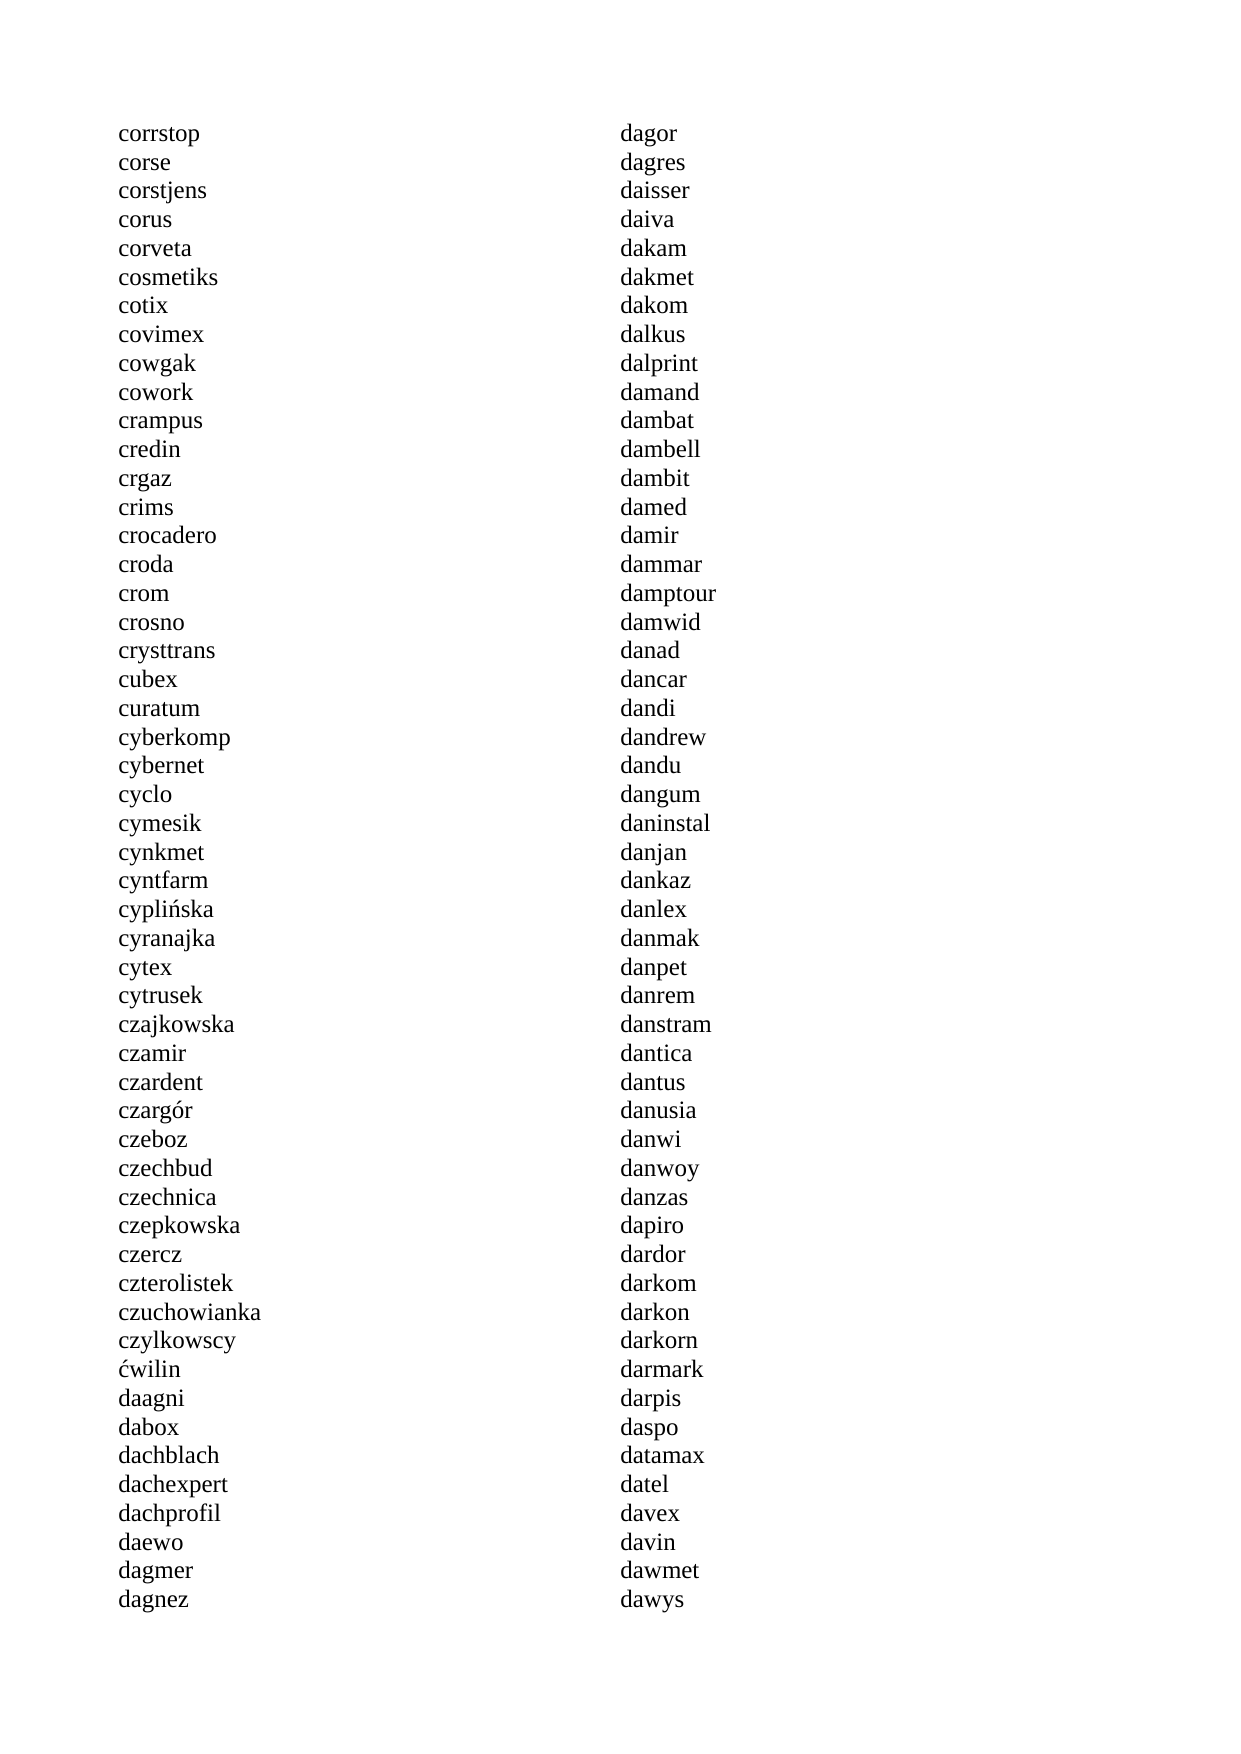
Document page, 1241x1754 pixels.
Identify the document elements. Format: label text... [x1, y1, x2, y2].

text davin [620, 1527, 1122, 1556]
text datel [620, 1469, 1122, 1498]
text crampus [118, 406, 620, 434]
text cyclo [118, 779, 620, 808]
text daiva [620, 204, 1122, 233]
text darpis [620, 1383, 1122, 1412]
text dachprofil [118, 1498, 620, 1527]
text dangum [620, 779, 1122, 808]
text czercz [118, 1239, 620, 1268]
text datamax [620, 1441, 1122, 1469]
text danusia [620, 1096, 1122, 1124]
text damwid [620, 607, 1122, 636]
text cubex [118, 664, 620, 693]
text corveta [118, 233, 620, 262]
text dandu [620, 751, 1122, 779]
text davex [620, 1498, 1122, 1527]
text corstjens [118, 176, 620, 204]
text danjan [620, 837, 1122, 866]
text dawys [620, 1584, 1122, 1613]
text czajkowska [118, 1009, 620, 1038]
text cymesik [118, 808, 620, 837]
text crims [118, 492, 620, 521]
text dakam [620, 233, 1122, 262]
text corrstop [118, 118, 620, 147]
text danwoy [620, 1153, 1122, 1182]
text dankaz [620, 866, 1122, 894]
text dambat [620, 406, 1122, 434]
text dagor [620, 118, 1122, 147]
text cowgak [118, 348, 620, 377]
text dandrew [620, 722, 1122, 751]
text dawmet [620, 1556, 1122, 1584]
text dambell [620, 434, 1122, 463]
text dagnez [118, 1584, 620, 1613]
text cyntfarm [118, 866, 620, 894]
text czargór [118, 1096, 620, 1124]
text cytex [118, 952, 620, 981]
text crocadero [118, 521, 620, 549]
text dardor [620, 1239, 1122, 1268]
text czechbud [118, 1153, 620, 1182]
text dapiro [620, 1211, 1122, 1239]
text danpet [620, 952, 1122, 981]
text crysttrans [118, 636, 620, 664]
text cyranajka [118, 923, 620, 952]
text daisser [620, 176, 1122, 204]
text darkon [620, 1297, 1122, 1326]
text dagmer [118, 1556, 620, 1584]
text daewo [118, 1527, 620, 1556]
text dachexpert [118, 1469, 620, 1498]
text czylkowscy [118, 1326, 620, 1354]
text czuchowianka [118, 1297, 620, 1326]
text cynkmet [118, 837, 620, 866]
text cyplińska [118, 894, 620, 923]
text damand [620, 377, 1122, 406]
text daspo [620, 1412, 1122, 1441]
text curatum [118, 693, 620, 722]
text dabox [118, 1412, 620, 1441]
text czepkowska [118, 1211, 620, 1239]
text czamir [118, 1038, 620, 1067]
text cotix [118, 291, 620, 319]
text darkorn [620, 1326, 1122, 1354]
text dalprint [620, 348, 1122, 377]
text corus [118, 204, 620, 233]
text danad [620, 636, 1122, 664]
text damptour [620, 578, 1122, 607]
text crgaz [118, 463, 620, 492]
text cytrusek [118, 981, 620, 1009]
text dantica [620, 1038, 1122, 1067]
text danwi [620, 1124, 1122, 1153]
text dachblach [118, 1441, 620, 1469]
text darkom [620, 1268, 1122, 1297]
text dakom [620, 291, 1122, 319]
text cyberkomp [118, 722, 620, 751]
text croda [118, 549, 620, 578]
text covimex [118, 319, 620, 348]
text corse [118, 147, 620, 176]
text cosmetiks [118, 262, 620, 291]
text daninstal [620, 808, 1122, 837]
text cowork [118, 377, 620, 406]
text credin [118, 434, 620, 463]
text czeboz [118, 1124, 620, 1153]
text ćwilin [118, 1354, 620, 1383]
text danzas [620, 1182, 1122, 1211]
text crosno [118, 607, 620, 636]
text danlex [620, 894, 1122, 923]
text danstram [620, 1009, 1122, 1038]
text daagni [118, 1383, 620, 1412]
text dambit [620, 463, 1122, 492]
text dandi [620, 693, 1122, 722]
text damed [620, 492, 1122, 521]
text dancar [620, 664, 1122, 693]
text dagres [620, 147, 1122, 176]
text czechnica [118, 1182, 620, 1211]
text damir [620, 521, 1122, 549]
text czterolistek [118, 1268, 620, 1297]
text dakmet [620, 262, 1122, 291]
text danmak [620, 923, 1122, 952]
text dammar [620, 549, 1122, 578]
text dantus [620, 1067, 1122, 1096]
text darmark [620, 1354, 1122, 1383]
text dalkus [620, 319, 1122, 348]
text danrem [620, 981, 1122, 1009]
text czardent [118, 1067, 620, 1096]
text crom [118, 578, 620, 607]
text cybernet [118, 751, 620, 779]
